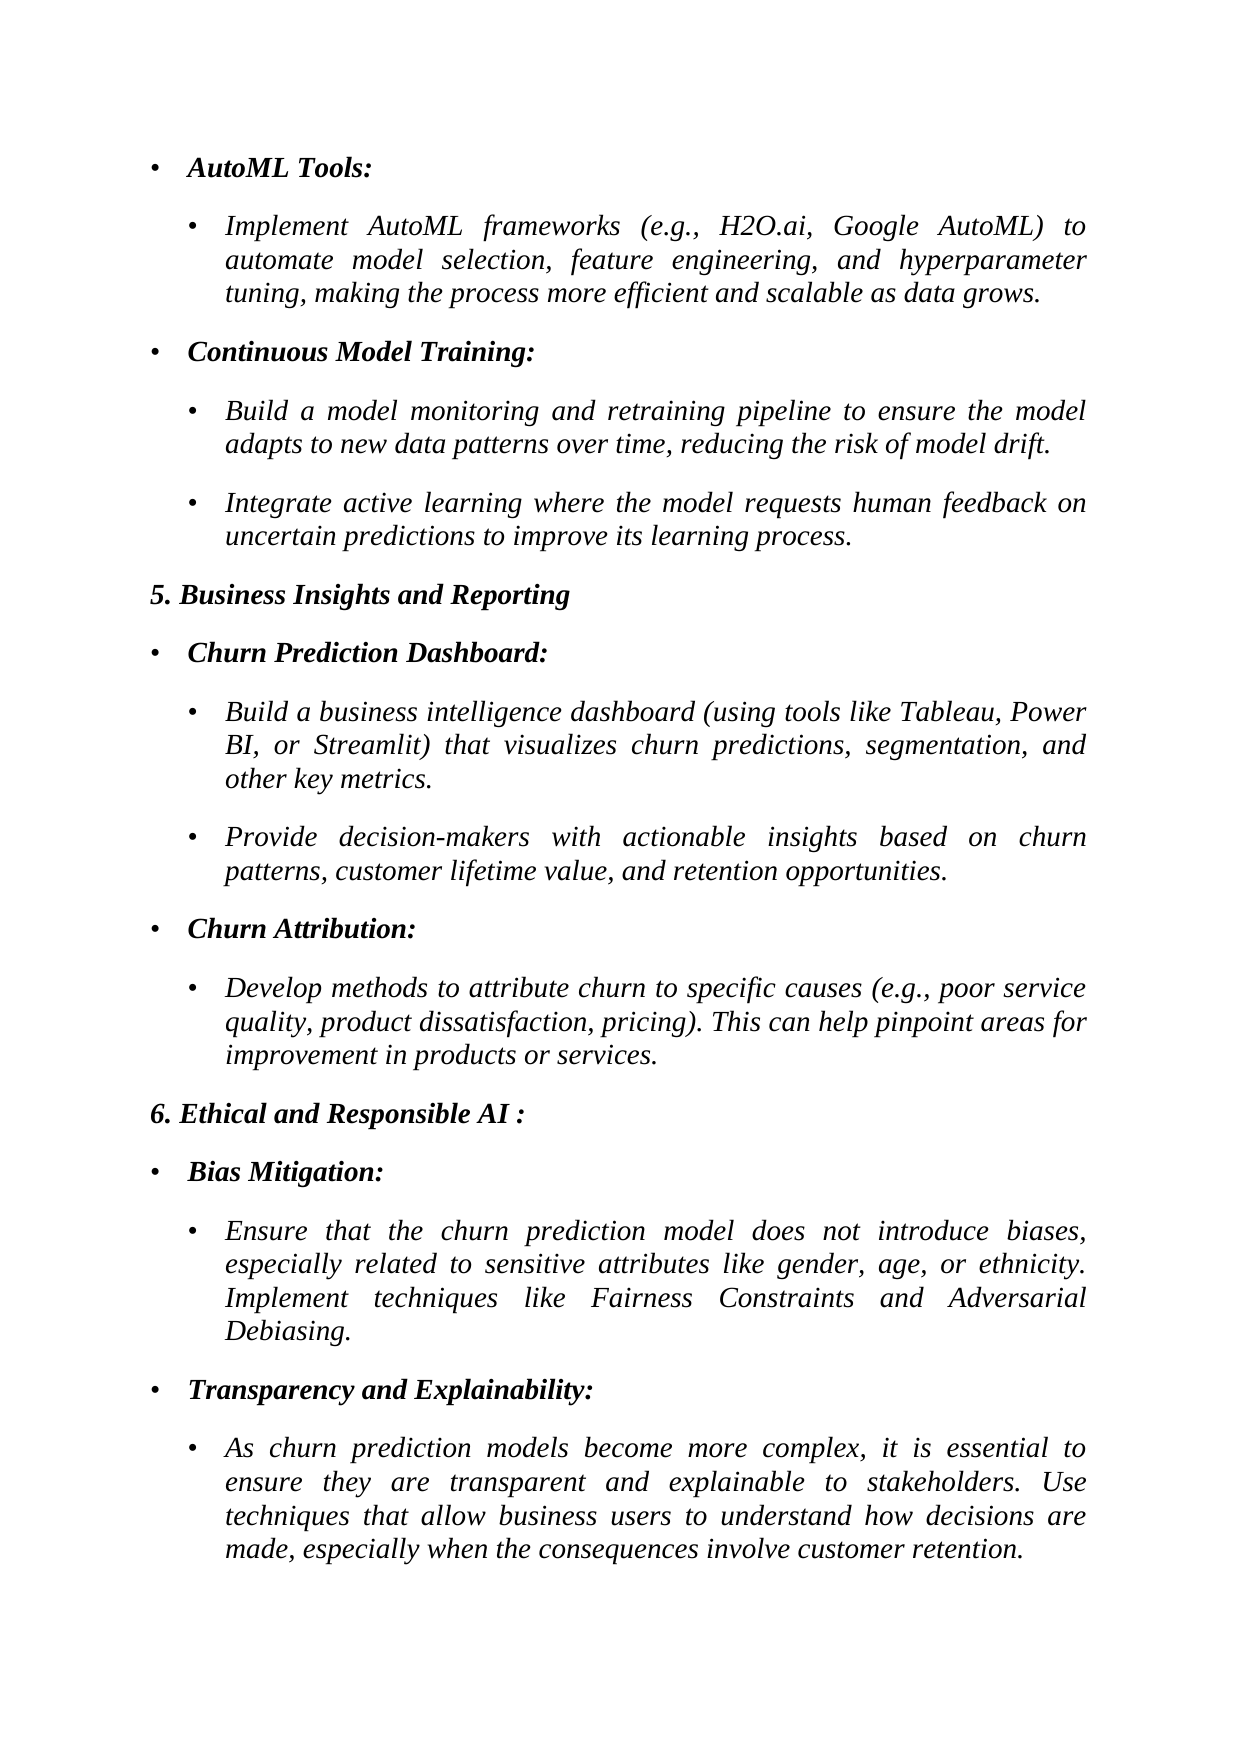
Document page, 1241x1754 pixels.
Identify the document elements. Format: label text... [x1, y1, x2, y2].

list Churn Prediction Dashboard: [150, 635, 1090, 669]
list As churn prediction models become more complex, it is essential to ensure they are transparent and explainable to stakeholders. Use techniques that allow business users to understand how decisions are made, especially when the consequences involve customer retention. [187, 1431, 1090, 1565]
list Continuous Model Training: [150, 334, 1090, 368]
text 5. Business Insights and Reporting [150, 577, 1090, 610]
list Bias Mitigation: [150, 1154, 1090, 1188]
list Implement AutoML frameworks (e.g., H2O.ai, Google AutoML) to automate model selection, feature engineering, and hyperparameter tuning, making the process more efficient and scalable as data grows. [187, 208, 1090, 309]
list Provide decision-makers with actionable insights based on churn patterns, customer lifetime value, and retention opportunities. [187, 819, 1090, 887]
text 6. Ethical and Responsible AI : [150, 1096, 1090, 1129]
list Develop methods to attribute churn to specific causes (e.g., poor service quality, product dissatisfaction, pricing). This can help pinpoint areas for improvement in products or services. [187, 970, 1090, 1071]
list Ensure that the churn prediction model does not introduce biases, especially related to sensitive attributes like gender, age, or ethnicity. Implement techniques like Fairness Constraints and Adversarial Debiasing. [187, 1213, 1090, 1347]
list Build a model monitoring and retraining pipeline to ensure the model adapts to new data patterns over time, reducing the risk of model drift. [187, 393, 1090, 460]
list Transparency and Explainability: [150, 1372, 1090, 1406]
list Build a business intelligence dashboard (using tools like Tableau, Power BI, or Streamlit) that visualizes churn predictions, segmentation, and other key metrics. [187, 694, 1090, 794]
list Churn Attribution: [150, 912, 1090, 945]
list Integrate active learning where the model requests human feedback on uncertain predictions to improve its learning process. [187, 485, 1090, 552]
list AutoML Tools: [150, 150, 1090, 183]
